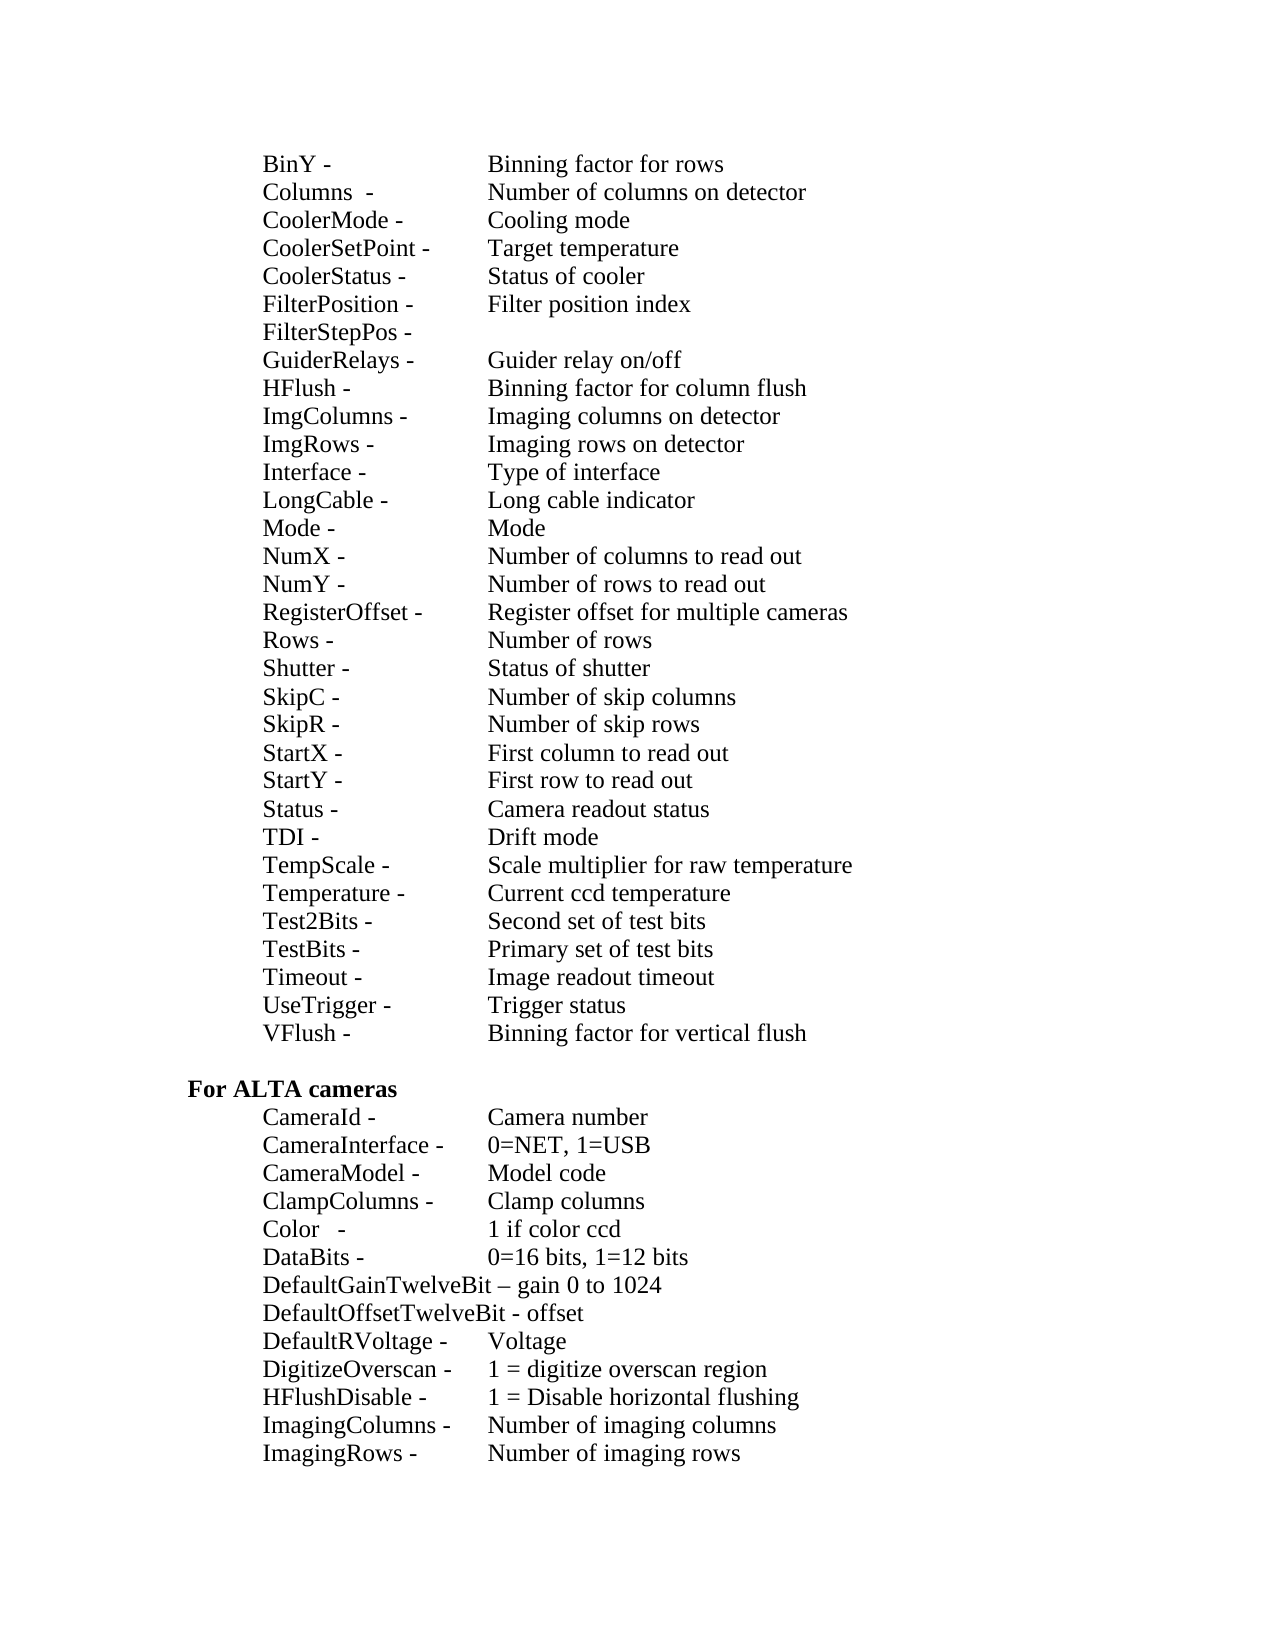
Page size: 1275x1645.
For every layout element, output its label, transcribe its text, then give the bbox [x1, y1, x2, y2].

text Test2Bits - Second set of test bits [187, 907, 1087, 934]
text SkipR - Number of skip rows [187, 710, 1087, 738]
text DefaultOffsetTwelveBit - offset [187, 1299, 1087, 1327]
text Rows - Number of rows [187, 626, 1087, 654]
text TDI - Drift mode [187, 822, 1087, 851]
text Shutter - Status of shutter [187, 654, 1087, 682]
text Interface - Type of interface [187, 458, 1087, 486]
text RegisterOffset - Register offset for multiple cameras [187, 598, 1087, 626]
text LongCable - Long cable indicator [187, 486, 1087, 514]
text Mode - Mode [187, 514, 1087, 542]
text ImagingColumns - Number of imaging columns [187, 1411, 1087, 1439]
text GuiderRelays - Guider relay on/off [187, 346, 1087, 374]
text TestBits - Primary set of test bits [187, 934, 1087, 963]
text CameraModel - Model code [187, 1159, 1087, 1187]
text ImgColumns - Imaging columns on detector [187, 402, 1087, 430]
text DataBits - 0=16 bits, 1=12 bits [187, 1243, 1087, 1271]
text CoolerStatus - Status of cooler [187, 262, 1087, 290]
text Temperature - Current ccd temperature [187, 878, 1087, 907]
text DefaultRVoltage - Voltage [187, 1327, 1087, 1355]
text ImagingRows - Number of imaging rows [187, 1439, 1087, 1467]
text Timeout - Image readout timeout [187, 963, 1087, 991]
text TempScale - Scale multiplier for raw temperature [187, 851, 1087, 878]
text FilterPosition - Filter position index [187, 290, 1087, 318]
text FilterStepPos - [187, 318, 1087, 346]
text NumX - Number of columns to read out [187, 542, 1087, 570]
text Status - Camera readout status [187, 794, 1087, 822]
text CameraId - Camera number [187, 1103, 1087, 1131]
text UseTrigger - Trigger status [187, 991, 1087, 1019]
text Color - 1 if color ccd [187, 1215, 1087, 1243]
text CameraInterface - 0=NET, 1=USB [187, 1131, 1087, 1159]
text Columns - Number of columns on detector [187, 178, 1087, 206]
text StartY - First row to read out [187, 766, 1087, 794]
text HFlush - Binning factor for column flush [187, 374, 1087, 402]
text CoolerMode - Cooling mode [187, 206, 1087, 234]
text ImgRows - Imaging rows on detector [187, 430, 1087, 458]
text BinY - Binning factor for rows [187, 150, 1087, 178]
text HFlushDisable - 1 = Disable horizontal flushing [187, 1383, 1087, 1411]
text StartX - First column to read out [187, 738, 1087, 766]
text DigitizeOverscan - 1 = digitize overscan region [187, 1355, 1087, 1383]
text DefaultGainTwelveBit – gain 0 to 1024 [187, 1271, 1087, 1299]
text SkipC - Number of skip columns [187, 682, 1087, 710]
text CoolerSetPoint - Target temperature [187, 234, 1087, 262]
text ClampColumns - Clamp columns [187, 1187, 1087, 1215]
text VFlush - Binning factor for vertical flush [187, 1019, 1087, 1047]
text NumY - Number of rows to read out [187, 570, 1087, 598]
text For ALTA cameras [187, 1075, 1087, 1103]
